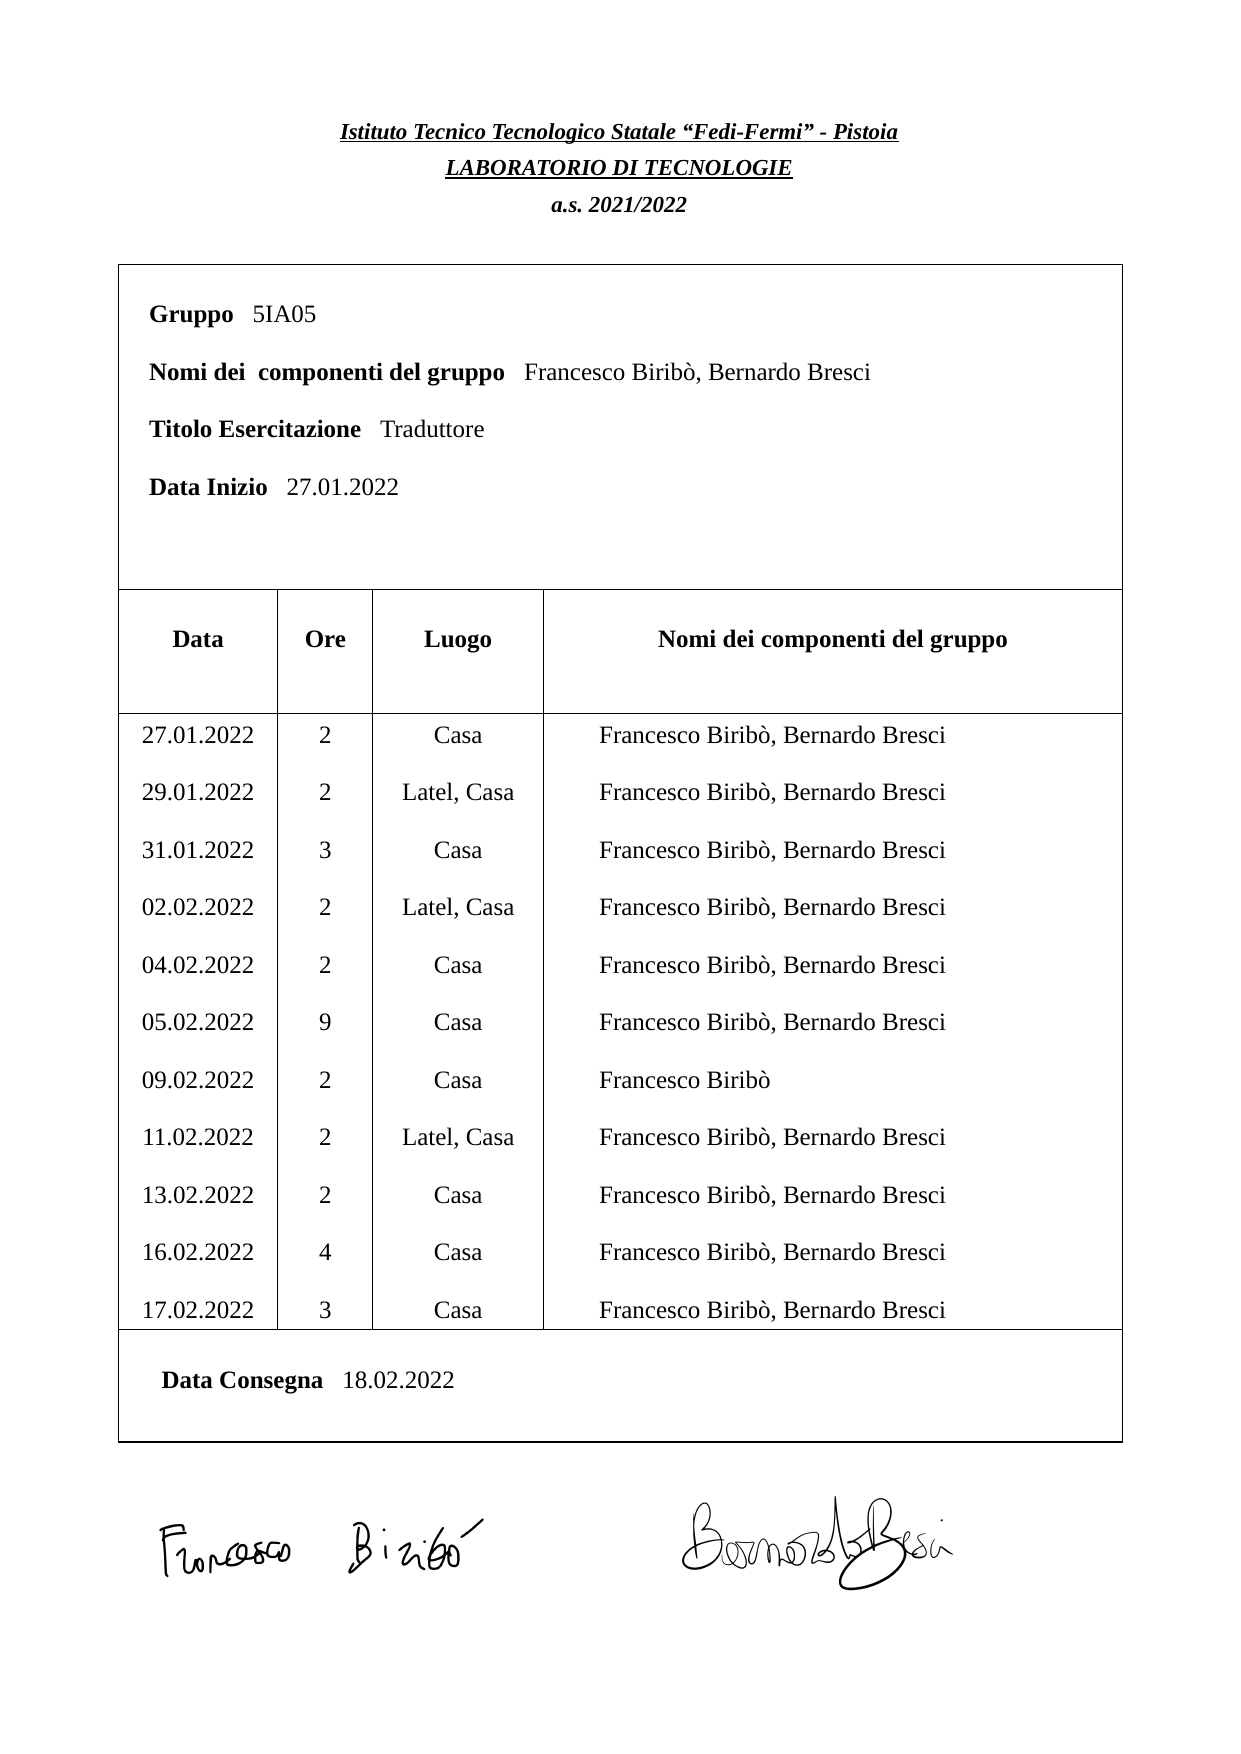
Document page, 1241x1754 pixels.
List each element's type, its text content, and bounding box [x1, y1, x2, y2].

table_header Gruppo 5IA05 Nomi dei componenti del gruppo Francesco Biribò, Bernardo Bresci Titolo Esercitazione Traduttore Data Inizio 27.01.2022 [119, 265, 1122, 588]
table_cell Francesco Biribò, Bernardo Bresci Francesco Biribò, Bernardo Bresci Francesco Biribò, Bernardo Bresci Francesco Biribò, Bernardo Bresci Francesco Biribò, Bernardo Bresci Francesco Biribò, Bernardo Bresci Francesco Biribò Francesco Biribò, Bernardo Bresci Francesco Biribò, Bernardo Bresci Francesco Biribò, Bernardo Bresci Francesco Biribò, Bernardo Bresci [544, 714, 1122, 1329]
table_cell 27.01.2022 29.01.2022 31.01.2022 02.02.2022 04.02.2022 05.02.2022 09.02.2022 11.02.2022 13.02.2022 16.02.2022 17.02.2022 [119, 714, 277, 1329]
picture [147, 1468, 497, 1623]
table_cell Luogo [373, 590, 543, 713]
text LABORATORIO DI TECNOLOGIE [118, 154, 1122, 181]
table_cell Casa Latel, Casa Casa Latel, Casa Casa Casa Casa Latel, Casa Casa Casa Casa [373, 714, 543, 1329]
table_cell Nomi dei componenti del gruppo [544, 590, 1122, 713]
table_cell 2 2 3 2 2 9 2 2 2 4 3 [278, 714, 372, 1329]
picture [639, 1488, 987, 1598]
table_cell Data [119, 590, 277, 713]
text a.s. 2021/2022 [118, 191, 1122, 217]
text Istituto Tecnico Tecnologico Statale “Fedi-Fermi” - Pistoia [118, 118, 1122, 144]
table_cell Ore [278, 590, 372, 713]
table_cell Data Consegna 18.02.2022 [119, 1330, 1122, 1441]
